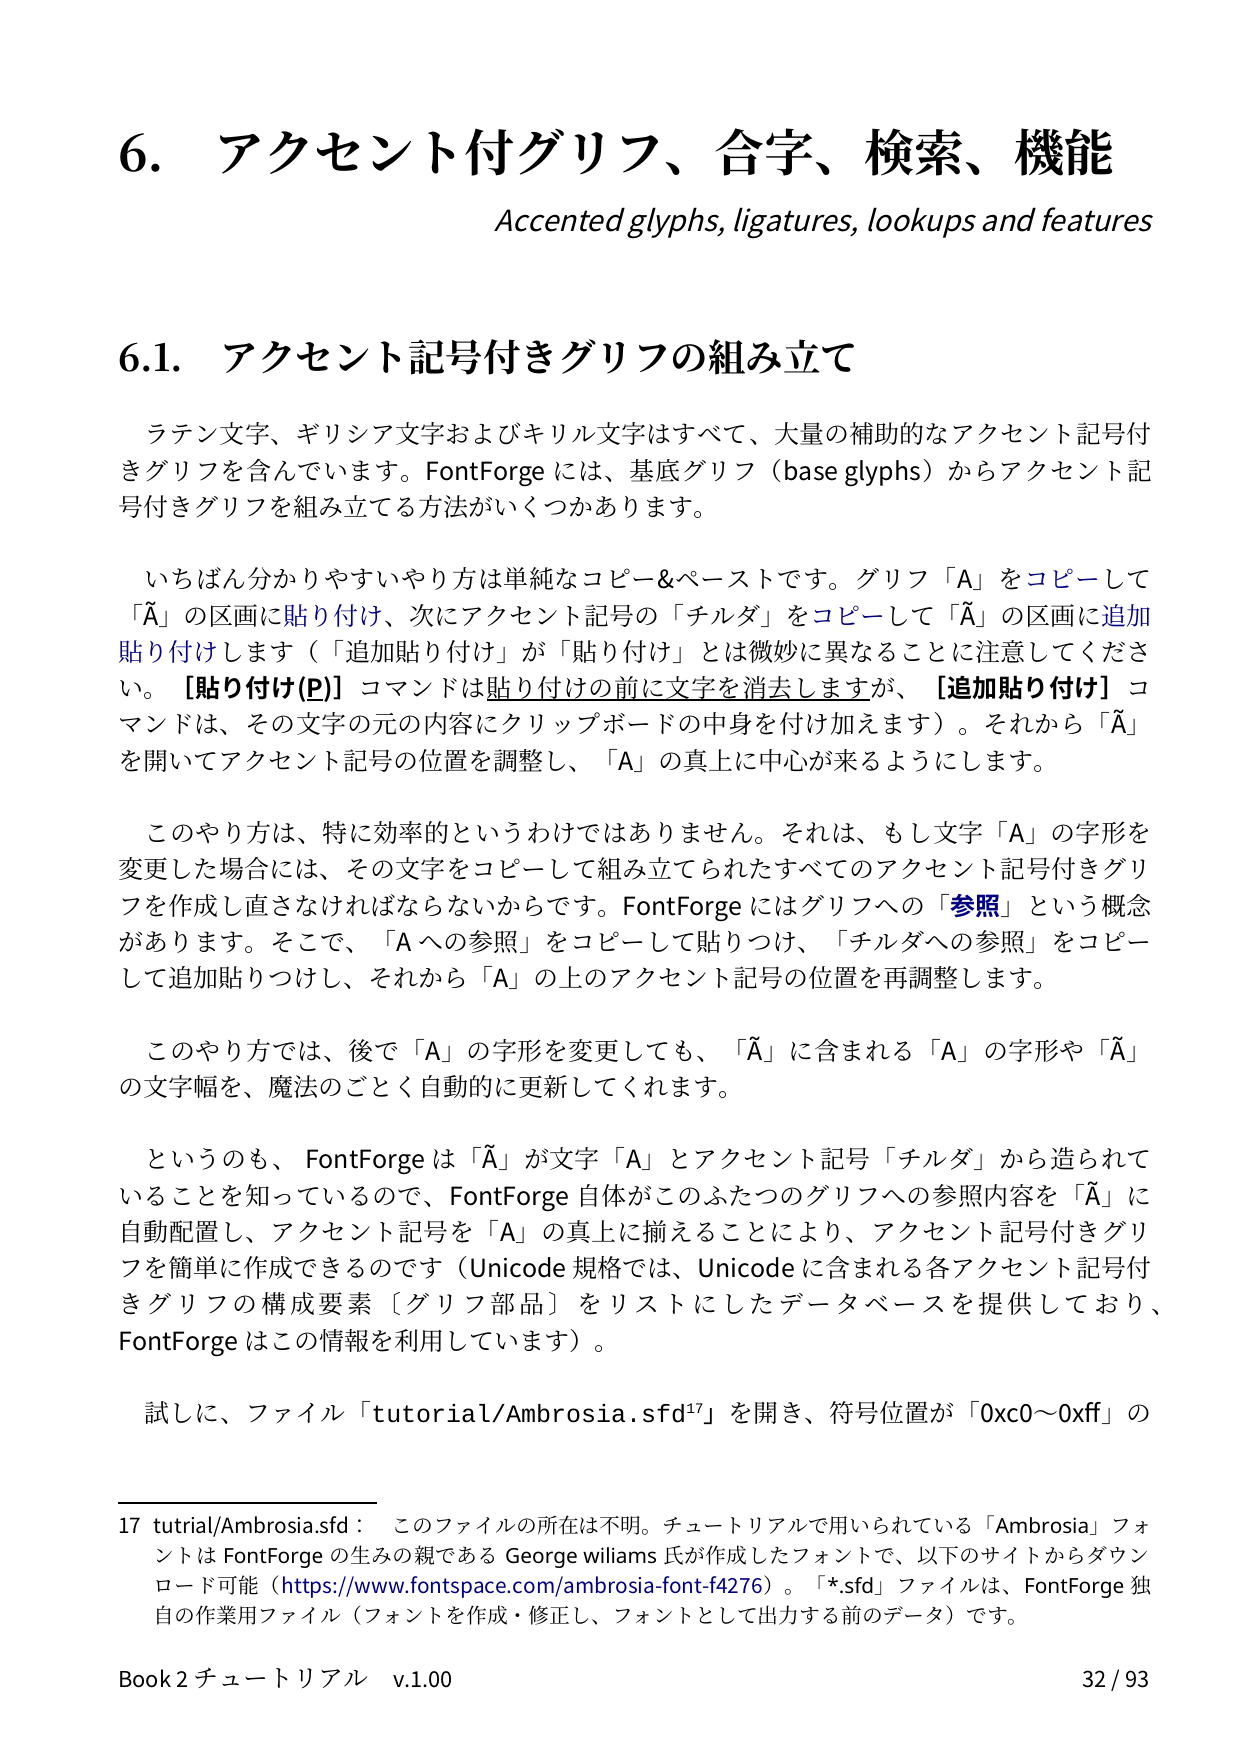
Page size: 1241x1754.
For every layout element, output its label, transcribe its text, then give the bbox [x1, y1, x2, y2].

subtitle Accented glyphs, ligatures, lookups and features [118, 198, 1152, 240]
text tutrial/Ambrosia.sfd： このファイルの所在は不明。チュートリアルで用いられている「Ambrosia」フォントは FontForge の生みの親である George wiliams 氏が作成したフォントで、以下のサイトからダウンロード可能（https://www.fontspace.com/ambrosia-font-f4276）。「*.sfd」ファイルは、FontForge 独自の作業用ファイル（フォントを作成・修正し、フォントとして出力する前のデータ）です。 [118, 1509, 1152, 1629]
text このやり方は、特に効率的というわけではありません。それは、もし文字「A」の字形を変更した場合には、その文字をコピーして組み立てられたすべてのアクセント記号付きグリフを作成し直さなければならないからです。FontForge にはグリフへの「参照」という概念があります。そこで、「A への参照」をコピーして貼りつけ、「チルダへの参照」をコピーして追加貼りつけし、それから「A」の上のアクセント記号の位置を再調整します。 [118, 792, 1152, 995]
text ラテン文字、ギリシア文字およびキリル文字はすべて、大量の補助的なアクセント記号付きグリフを含んでいます。FontForge には、基底グリフ（base glyphs）からアクセント記号付きグリフを組み立てる方法がいくつかあります。 [118, 386, 1152, 523]
text というのも、 FontForge は「Ã」が文字「A」とアクセント記号「チルダ」から造られていることを知っているので、FontForge 自体がこのふたつのグリフへの参照内容を「Ã」に自動配置し、アクセント記号を「A」の真上に揃えることにより、アクセント記号付きグリフを簡単に作成できるのです（Unicode 規格では、Unicode に含まれる各アクセント記号付きグリフの構成要素〔グリフ部品〕をリストにしたデータベースを提供しており、FontForge はこの情報を利用しています）。 [118, 1118, 1152, 1357]
text いちばん分かりやすいやり方は単純なコピー&ペーストです。グリフ「A」をコピーして「Ã」の区画に貼り付け、次にアクセント記号の「チルダ」をコピーして「Ã」の区画に追加貼り付けします（「追加貼り付け」が「貼り付け」とは微妙に異なることに注意してください。［貼り付け(P)］コマンドは貼り付けの前に文字を消去しますが、［追加貼り付け］コマンドは、その文字の元の内容にクリップボードの中身を付け加えます）。それから「Ã」を開いてアクセント記号の位置を調整し、「A」の真上に中心が来るようにします。 [118, 538, 1152, 777]
text このやり方では、後で「A」の字形を変更しても、「Ã」に含まれる「A」の字形や「Ã」の文字幅を、魔法のごとく自動的に更新してくれます。 [118, 1009, 1152, 1103]
subtitle 6. アクセント付グリフ、合字、検索、機能 [118, 113, 1152, 185]
subtitle 6.1. アクセント記号付きグリフの組み立て [118, 327, 1152, 382]
text 試しに、ファイル「tutorial/Ambrosia.sfd」を開き、符号位置が「0xc0〜0xff」の [118, 1372, 1152, 1430]
